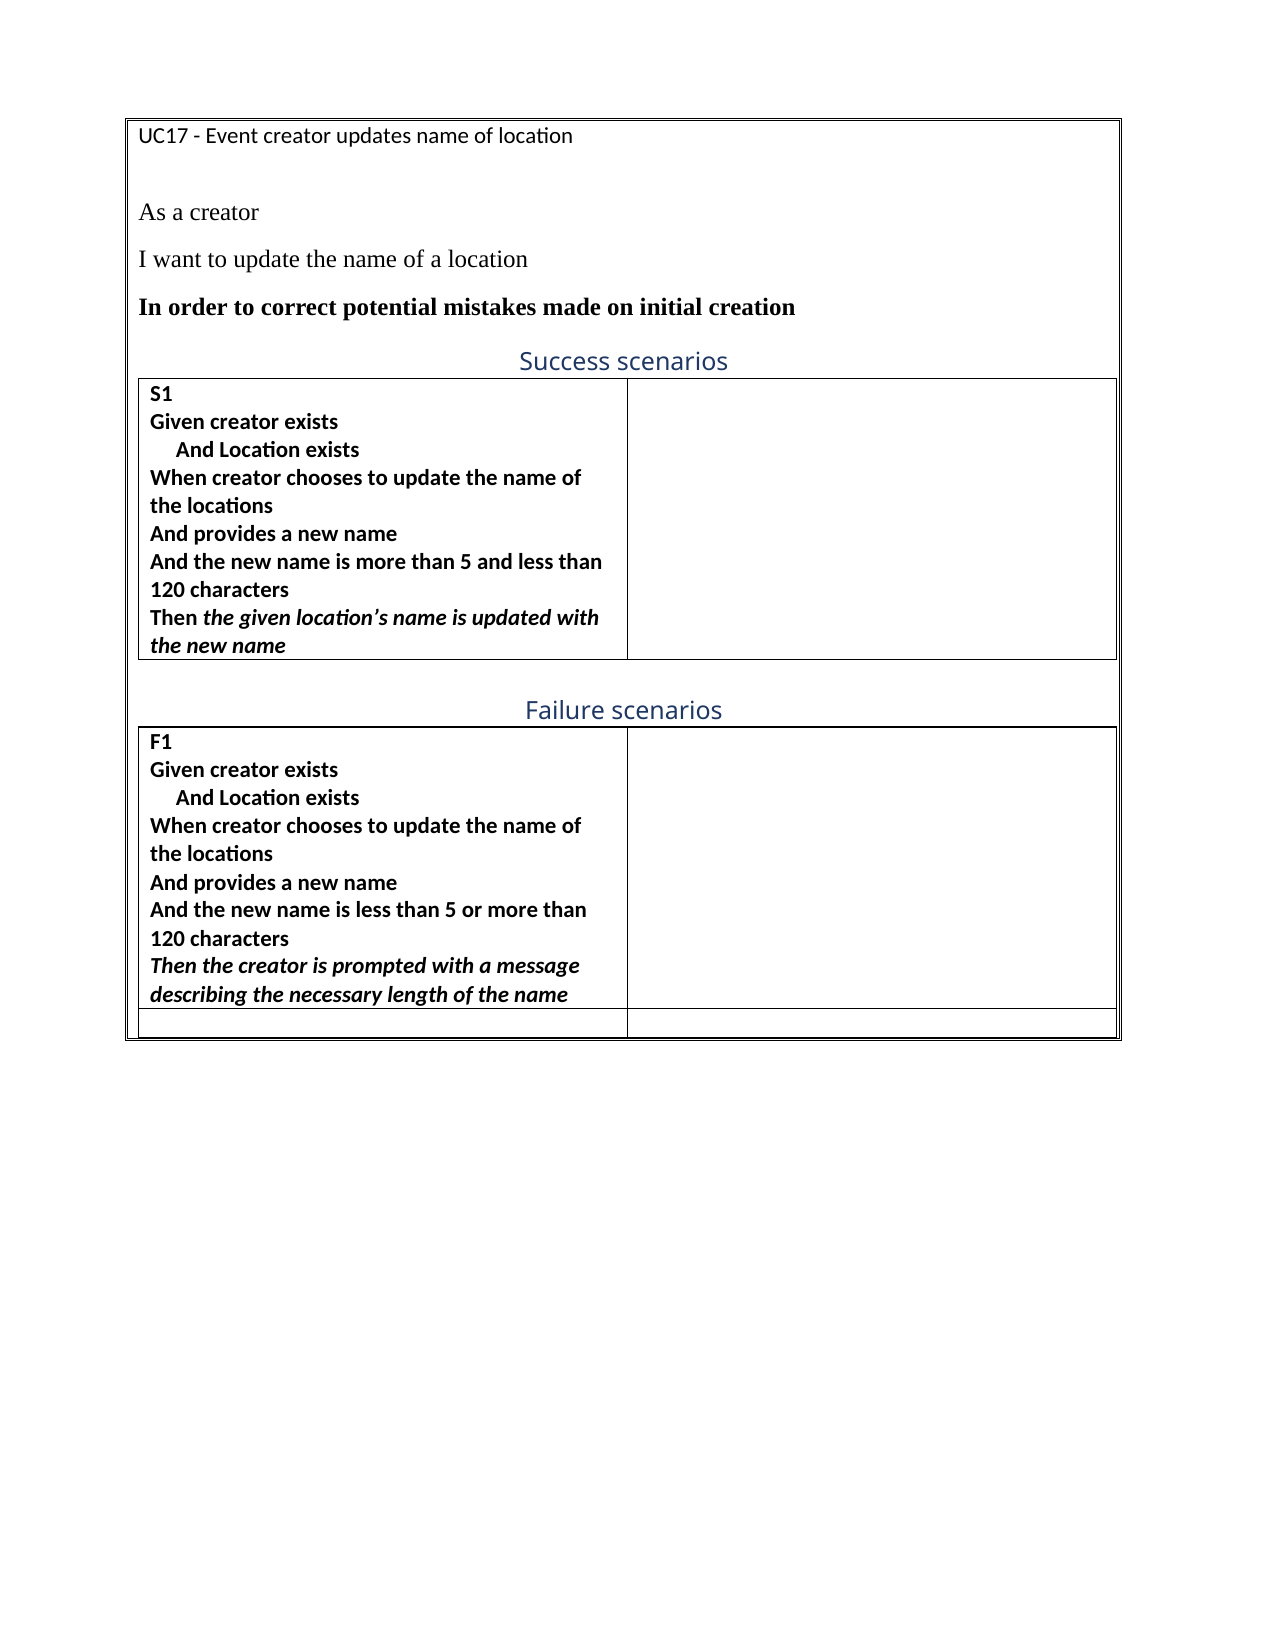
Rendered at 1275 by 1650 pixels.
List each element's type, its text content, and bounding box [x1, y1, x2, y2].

table_cell [139, 1009, 627, 1037]
table_cell [628, 1009, 1116, 1037]
table_header F1 Given creator exists And Location exists When creator chooses to update the name of the locations And provides a new name And the new name is less than 5 or more than 120 characters Then the creator is prompted with a message describing the necessary length of the name [139, 728, 627, 1008]
table_header UC17 - Event creator updates name of location As a creator I want to update the name of a location In order to correct potential mistakes made on initial creation Success scenarios Failure scenarios [128, 121, 1119, 1038]
table_header [628, 379, 1116, 659]
table_header [628, 728, 1116, 1008]
table_header S1 Given creator exists And Location exists When creator chooses to update the name of the locations And provides a new name And the new name is more than 5 and less than 120 characters Then the given location’s name is updated with the new name [139, 379, 627, 659]
